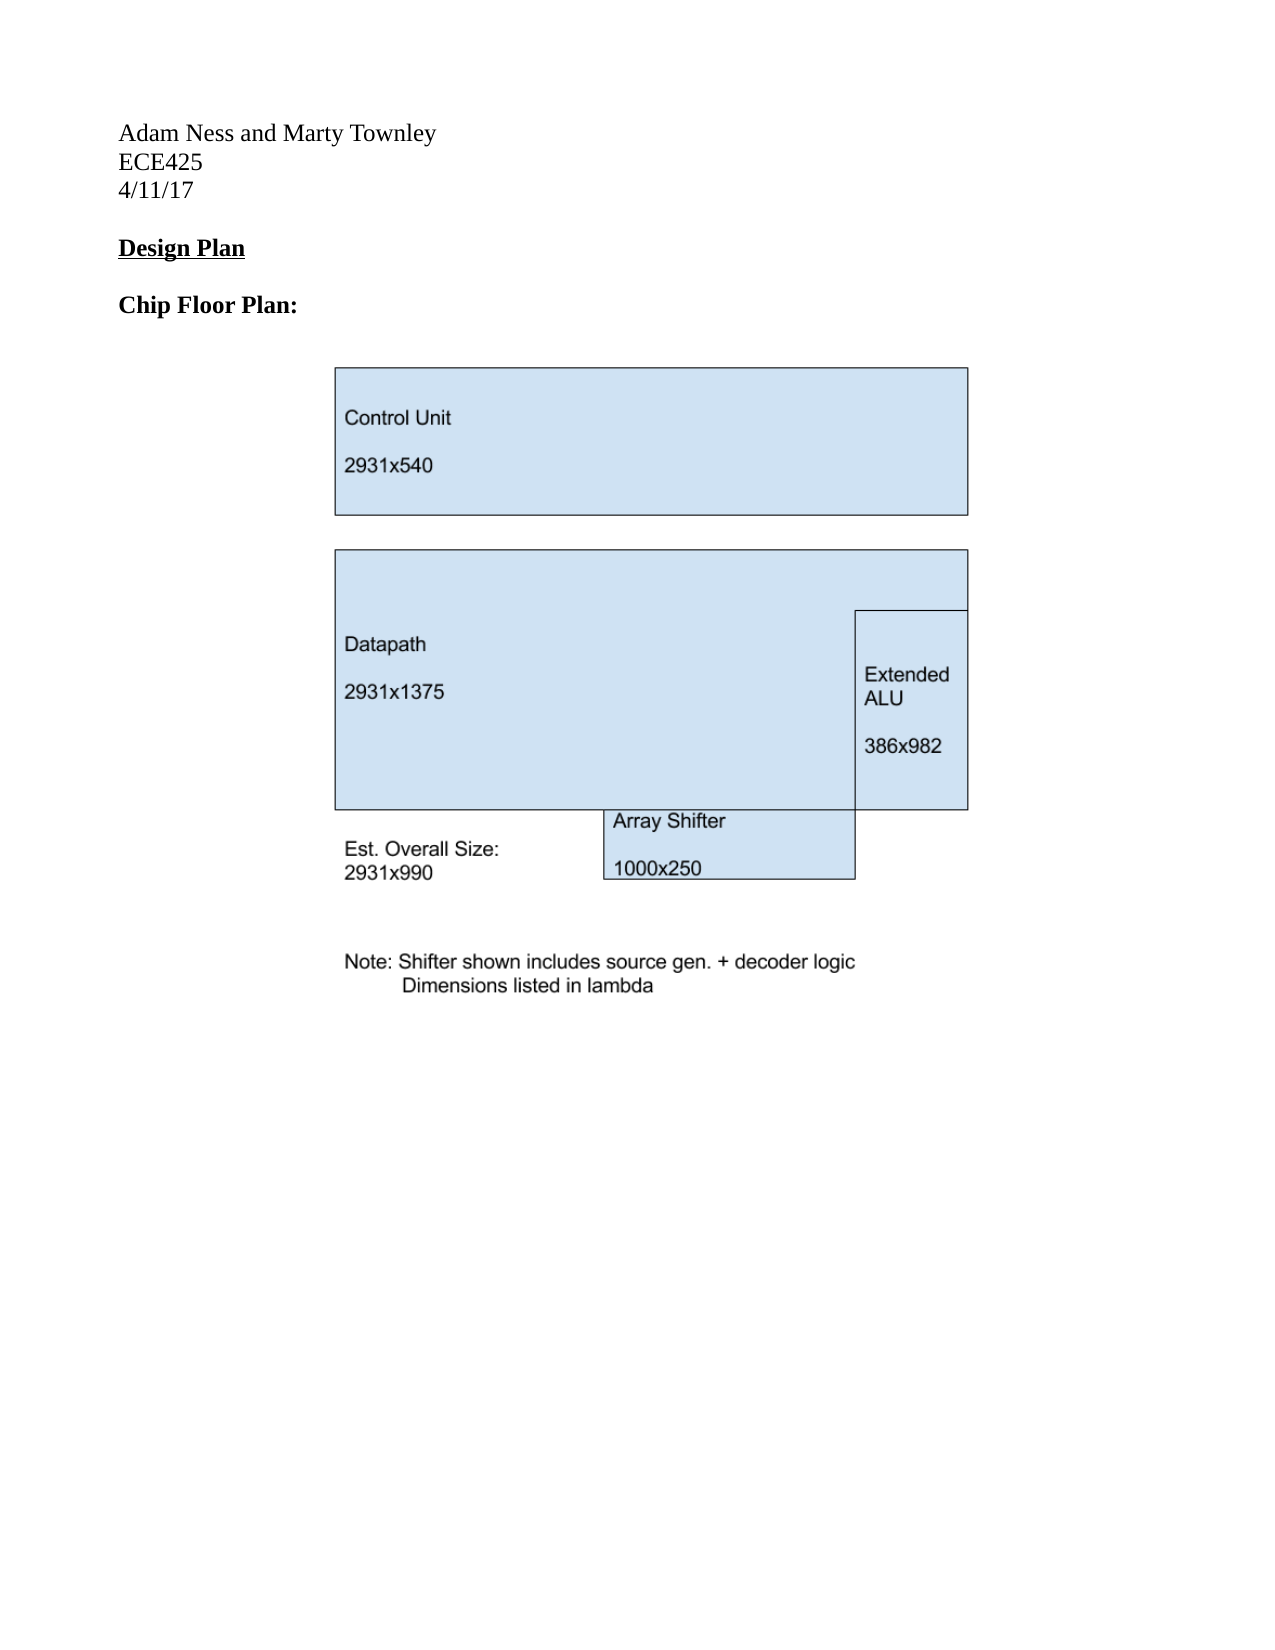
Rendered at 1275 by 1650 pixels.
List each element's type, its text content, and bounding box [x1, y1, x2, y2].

text Design Plan [118, 233, 1157, 262]
text 4/11/17 [118, 176, 1157, 204]
text ECE425 [118, 147, 1157, 176]
text Chip Floor Plan: [118, 291, 1157, 319]
picture [248, 344, 1027, 1052]
text Adam Ness and Marty Townley [118, 118, 1157, 147]
